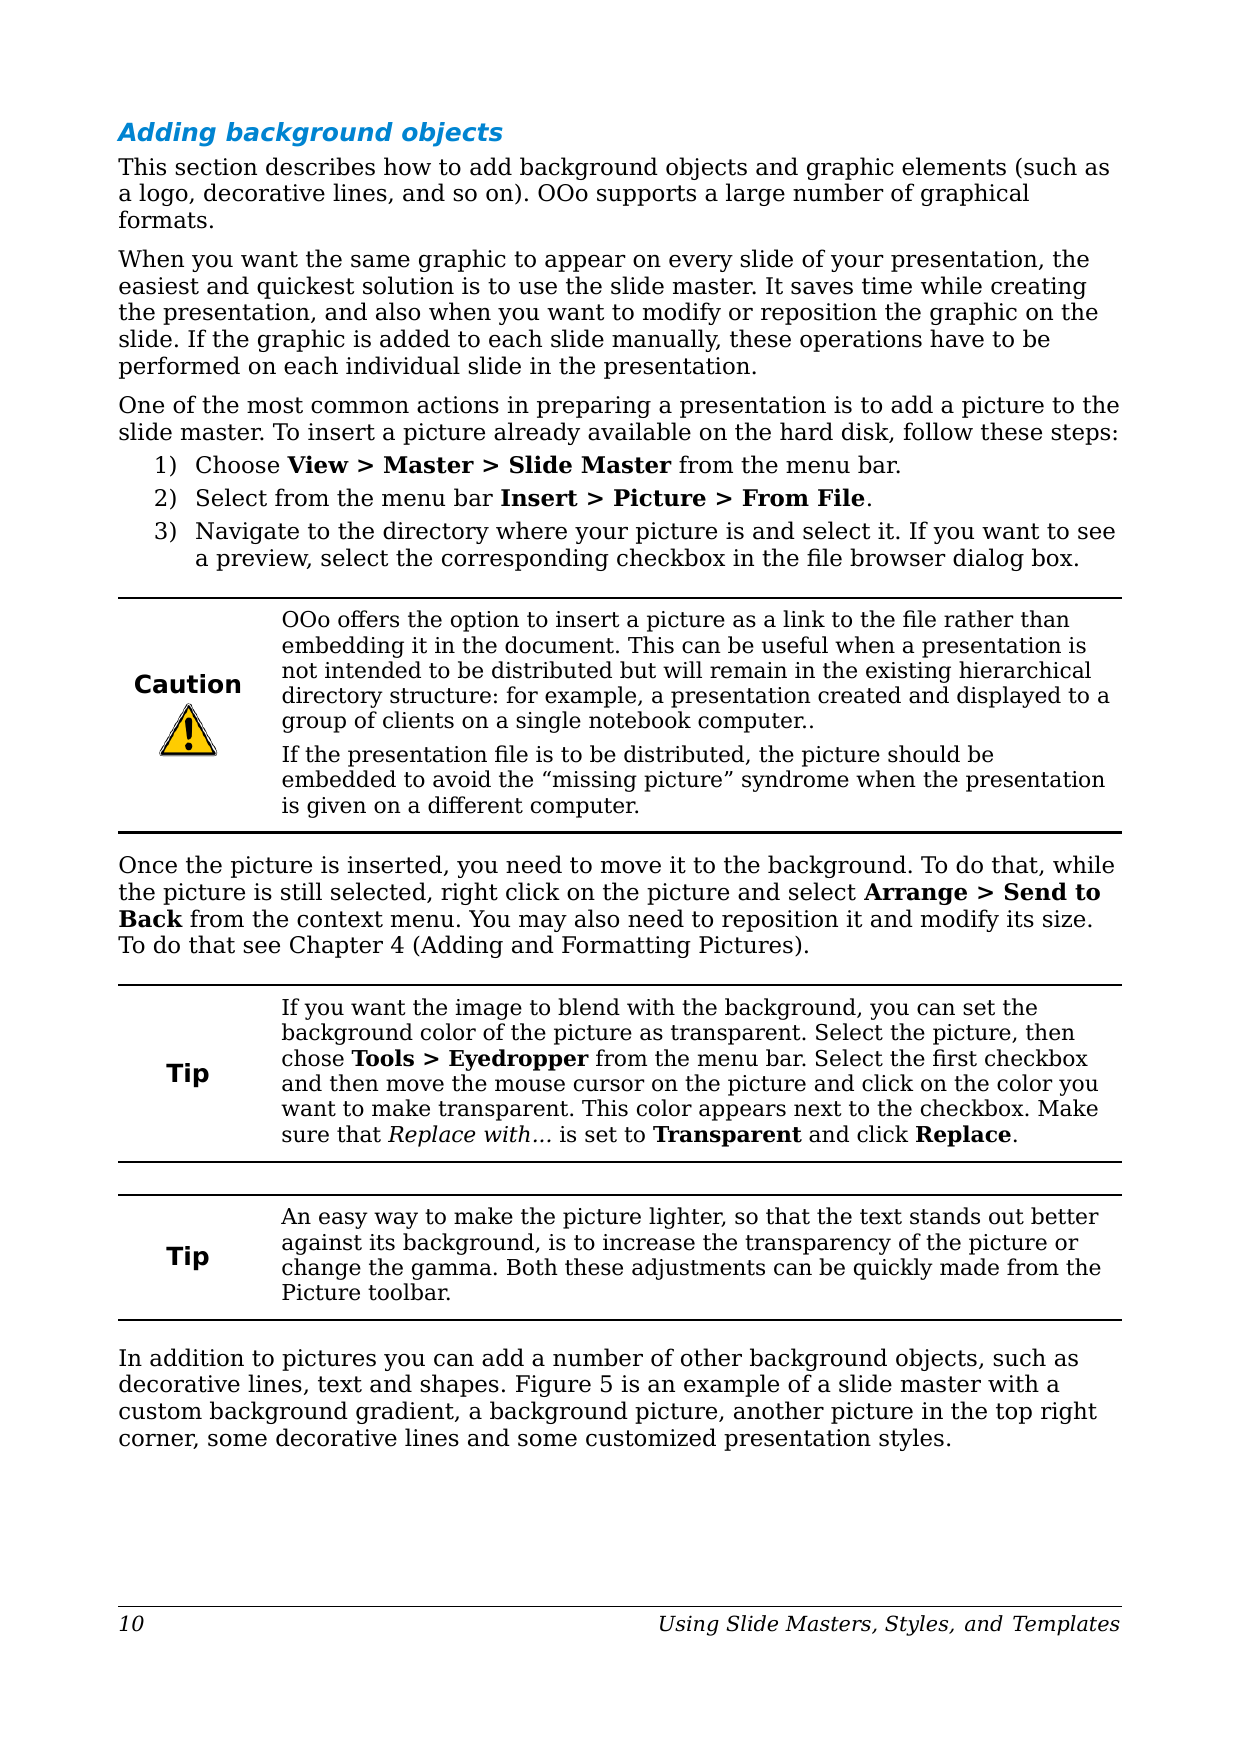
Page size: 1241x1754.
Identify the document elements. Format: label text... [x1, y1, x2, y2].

text Once the picture is inserted, you need to move it to the background. To do that, while the picture is still selected, right click on the picture and select Arrange > Send to Back from the context menu. You may also need to reposition it and modify its size. To do that see Chapter 4 (Adding and Formatting Pictures). [118, 852, 1122, 959]
list Select from the menu bar Insert > Picture > From File. [177, 485, 1122, 512]
list One of the most common actions in preparing a presentation is to add a picture to the slide master. To insert a picture already available on the hard disk, follow these steps: [118, 392, 1122, 445]
list Navigate to the directory where your picture is and select it. If you want to see a preview, select the corresponding checkbox in the file browser dialog box. [177, 518, 1122, 572]
table_header Tip [118, 1196, 257, 1319]
list Choose View > Master > Slide Master from the menu bar. [177, 452, 1122, 479]
text When you want the same graphic to appear on every slide of your presentation, the easiest and quickest solution is to use the slide master. It saves time while creating the presentation, and also when you want to modify or reposition the graphic on the slide. If the graphic is added to each slide manually, these operations have to be performed on each individual slide in the presentation. [118, 246, 1122, 379]
picture [155, 699, 220, 760]
subtitle Adding background objects [118, 118, 1122, 147]
text In addition to pictures you can add a number of other background objects, such as decorative lines, text and shapes. Figure 5 is an example of a slide master with a custom background gradient, a background picture, another picture in the top right corner, some decorative lines and some customized presentation styles. [118, 1345, 1122, 1452]
table_header If you want the image to blend with the background, you can set the background color of the picture as transparent. Select the picture, then chose Tools > Eyedropper from the menu bar. Select the first checkbox and then move the mouse cursor on the picture and click on the color you want to make transparent. This color appears next to the checkbox. Make sure that Replace with... is set to Transparent and click Replace. [258, 986, 1122, 1161]
text This section describes how to add background objects and graphic elements (such as a logo, decorative lines, and so on). OOo supports a large number of graphical formats. [118, 154, 1122, 234]
table_header Caution [118, 599, 257, 831]
table_header Tip [118, 986, 257, 1161]
table_header An easy way to make the picture lighter, so that the text stands out better against its background, is to increase the transparency of the picture or change the gamma. Both these adjustments can be quickly made from the Picture toolbar. [258, 1196, 1122, 1319]
table_header OOo offers the option to insert a picture as a link to the file rather than embedding it in the document. This can be useful when a presentation is not intended to be distributed but will remain in the existing hierarchical directory structure: for example, a presentation created and displayed to a group of clients on a single notebook computer.. If the presentation file is to be distributed, the picture should be embedded to avoid the “missing picture” syndrome when the presentation is given on a different computer. [258, 599, 1122, 831]
